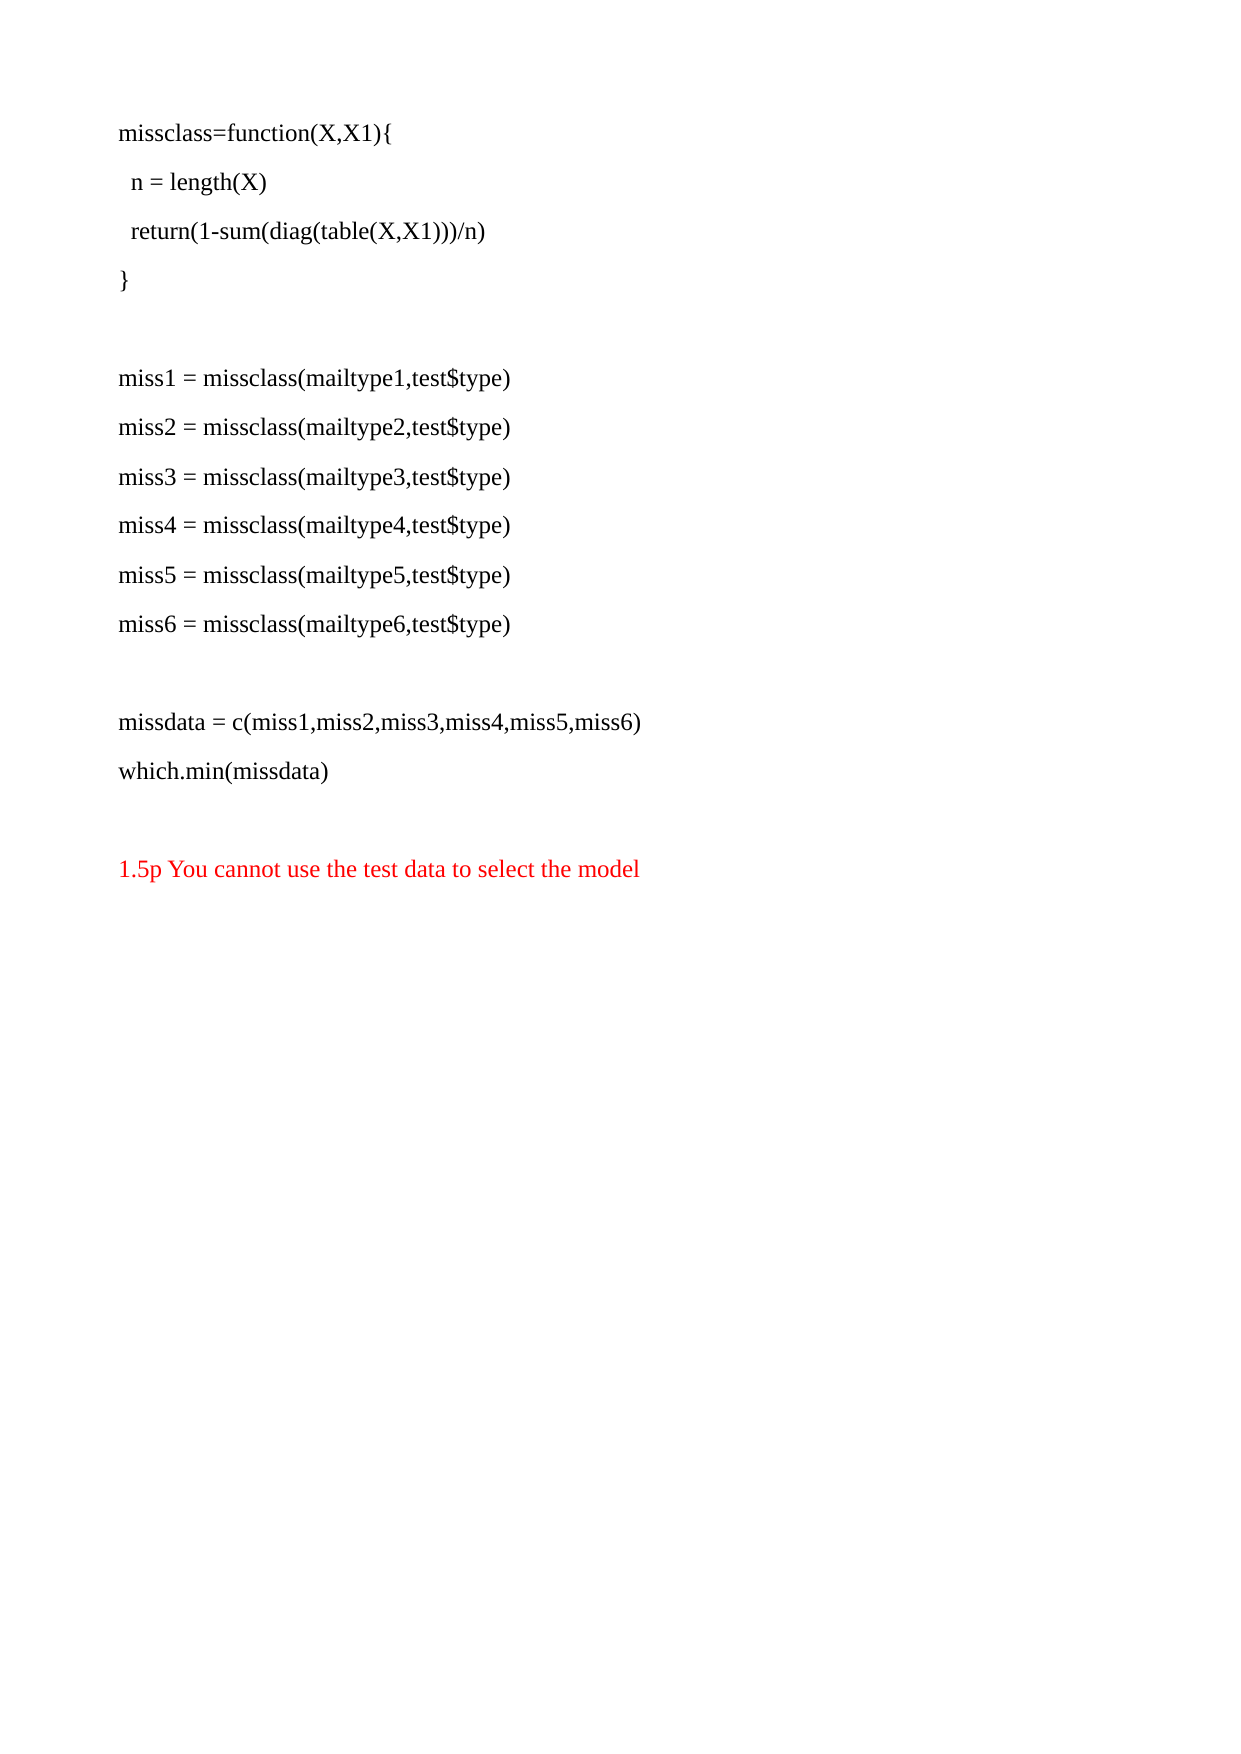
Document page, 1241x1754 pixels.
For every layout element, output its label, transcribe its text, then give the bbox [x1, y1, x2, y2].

text miss1 = missclass(mailtype1,test$type) [118, 363, 1122, 392]
text miss2 = missclass(mailtype2,test$type) [118, 412, 1122, 441]
text which.min(missdata) [118, 756, 1122, 785]
text } [118, 265, 1122, 294]
text missdata = c(miss1,miss2,miss3,miss4,miss5,miss6) [118, 707, 1122, 736]
text miss5 = missclass(mailtype5,test$type) [118, 560, 1122, 588]
text 1.5p You cannot use the test data to select the model [118, 854, 1122, 883]
text miss6 = missclass(mailtype6,test$type) [118, 609, 1122, 637]
text miss4 = missclass(mailtype4,test$type) [118, 511, 1122, 539]
text return(1-sum(diag(table(X,X1)))/n) [118, 216, 1122, 245]
text missclass=function(X,X1){ [118, 118, 1122, 147]
text n = length(X) [118, 167, 1122, 196]
text miss3 = missclass(mailtype3,test$type) [118, 462, 1122, 490]
